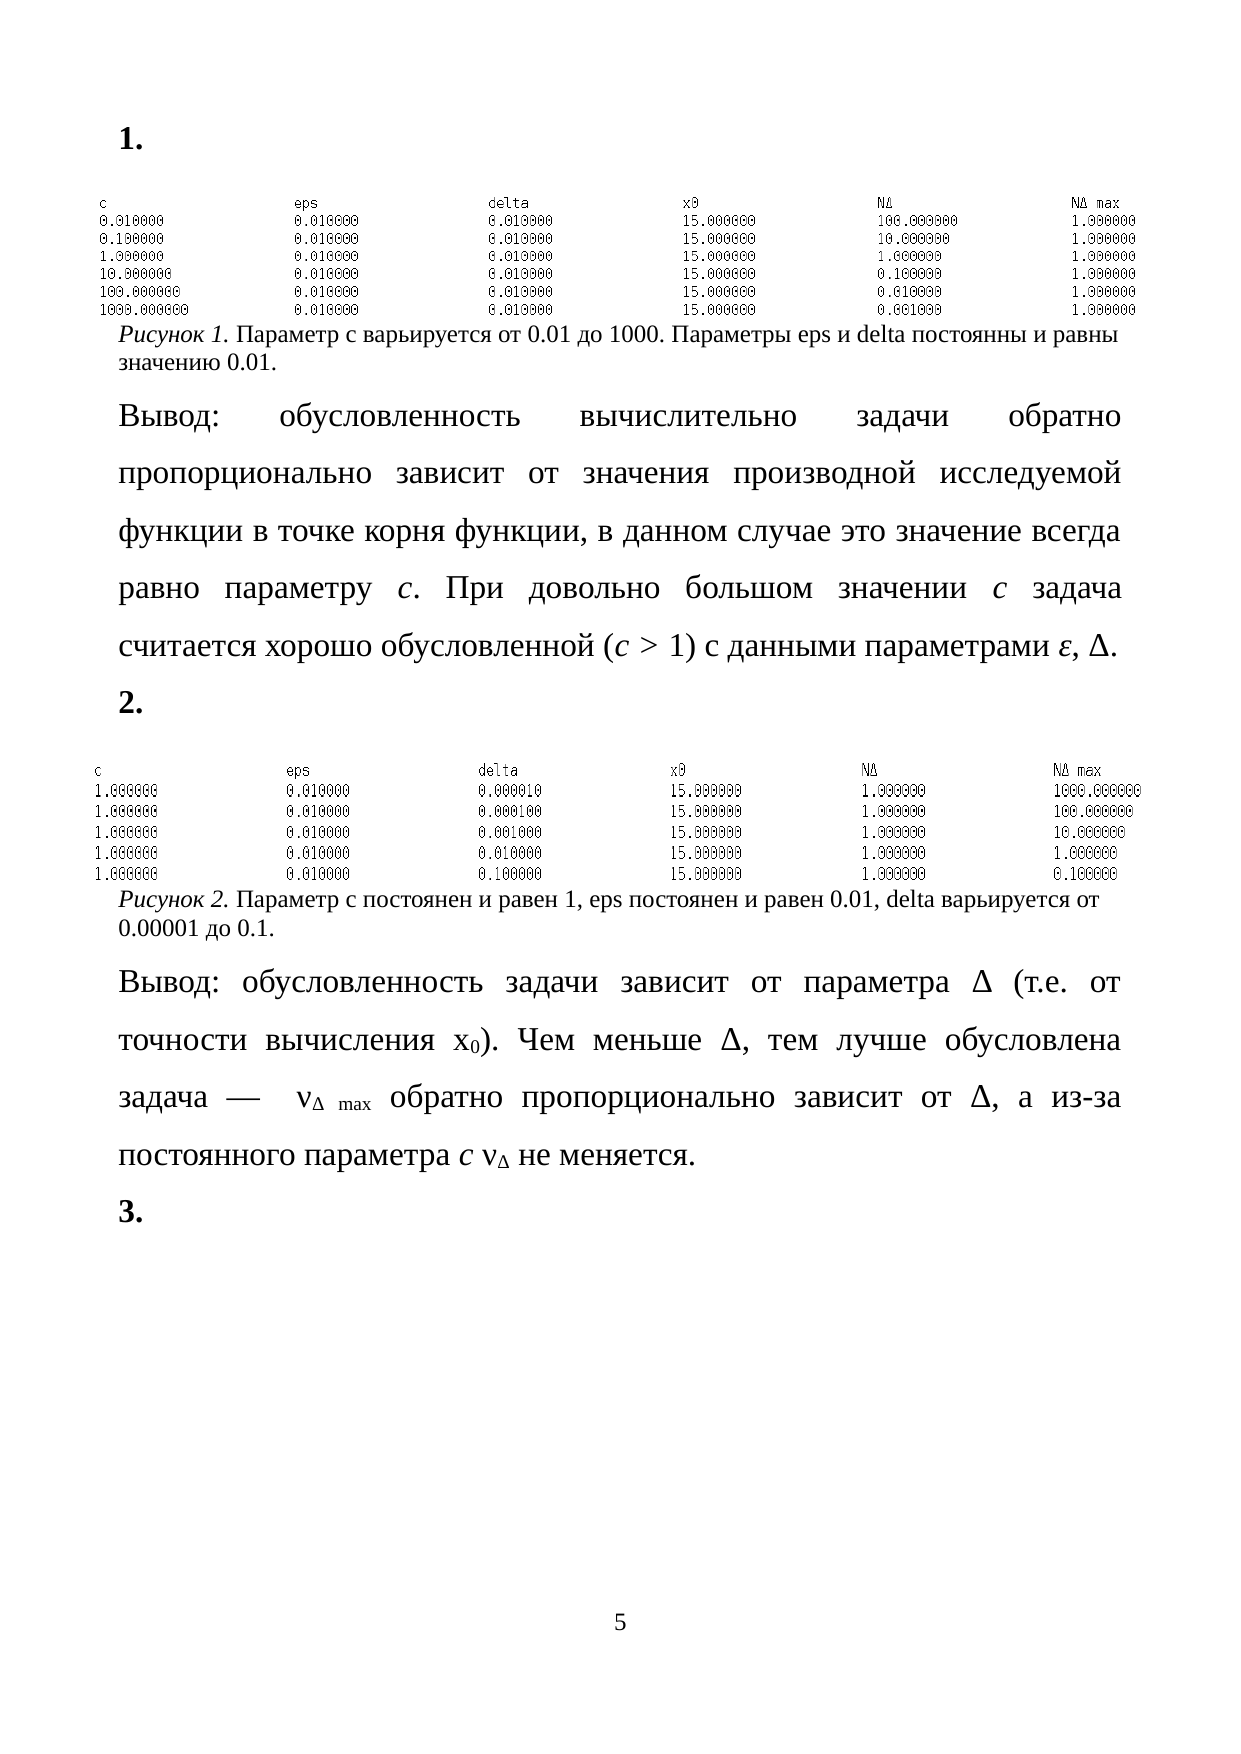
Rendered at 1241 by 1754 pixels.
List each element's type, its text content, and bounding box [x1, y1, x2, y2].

list [118, 176, 1122, 190]
text 3. [118, 1191, 1122, 1229]
text Вывод: обусловленность задачи зависит от параметра Δ (т.е. от точности вычисления x0). Чем меньше Δ, тем лучше обусловлена задача — νΔ max обратно пропорционально зависит от Δ, а из-за постоянного параметра c νΔ не меняется. [118, 942, 1122, 1172]
text [118, 740, 1122, 752]
list Вывод: обусловленность вычислительно задачи обратно пропорционально зависит от значения производной исследуемой функции в точке корня функции, в данном случае это значение всегда равно параметру c. При довольно большом значении c задача считается хорошо обусловленной (c > 1) с данными параметрами ε, Δ. [118, 376, 1122, 664]
list 2. [118, 683, 1122, 721]
picture [93, 752, 1148, 885]
list Рисунок 1. Параметр с варьируется от 0.01 до 1000. Параметры eps и delta постоянны и равны значению 0.01. [118, 319, 1122, 376]
list 1. [118, 118, 1122, 156]
picture [98, 190, 1143, 319]
text Рисунок 2. Параметр с постоянен и равен 1, eps постоянен и равен 0.01, delta варьируется от 0.00001 до 0.1. [118, 885, 1122, 942]
